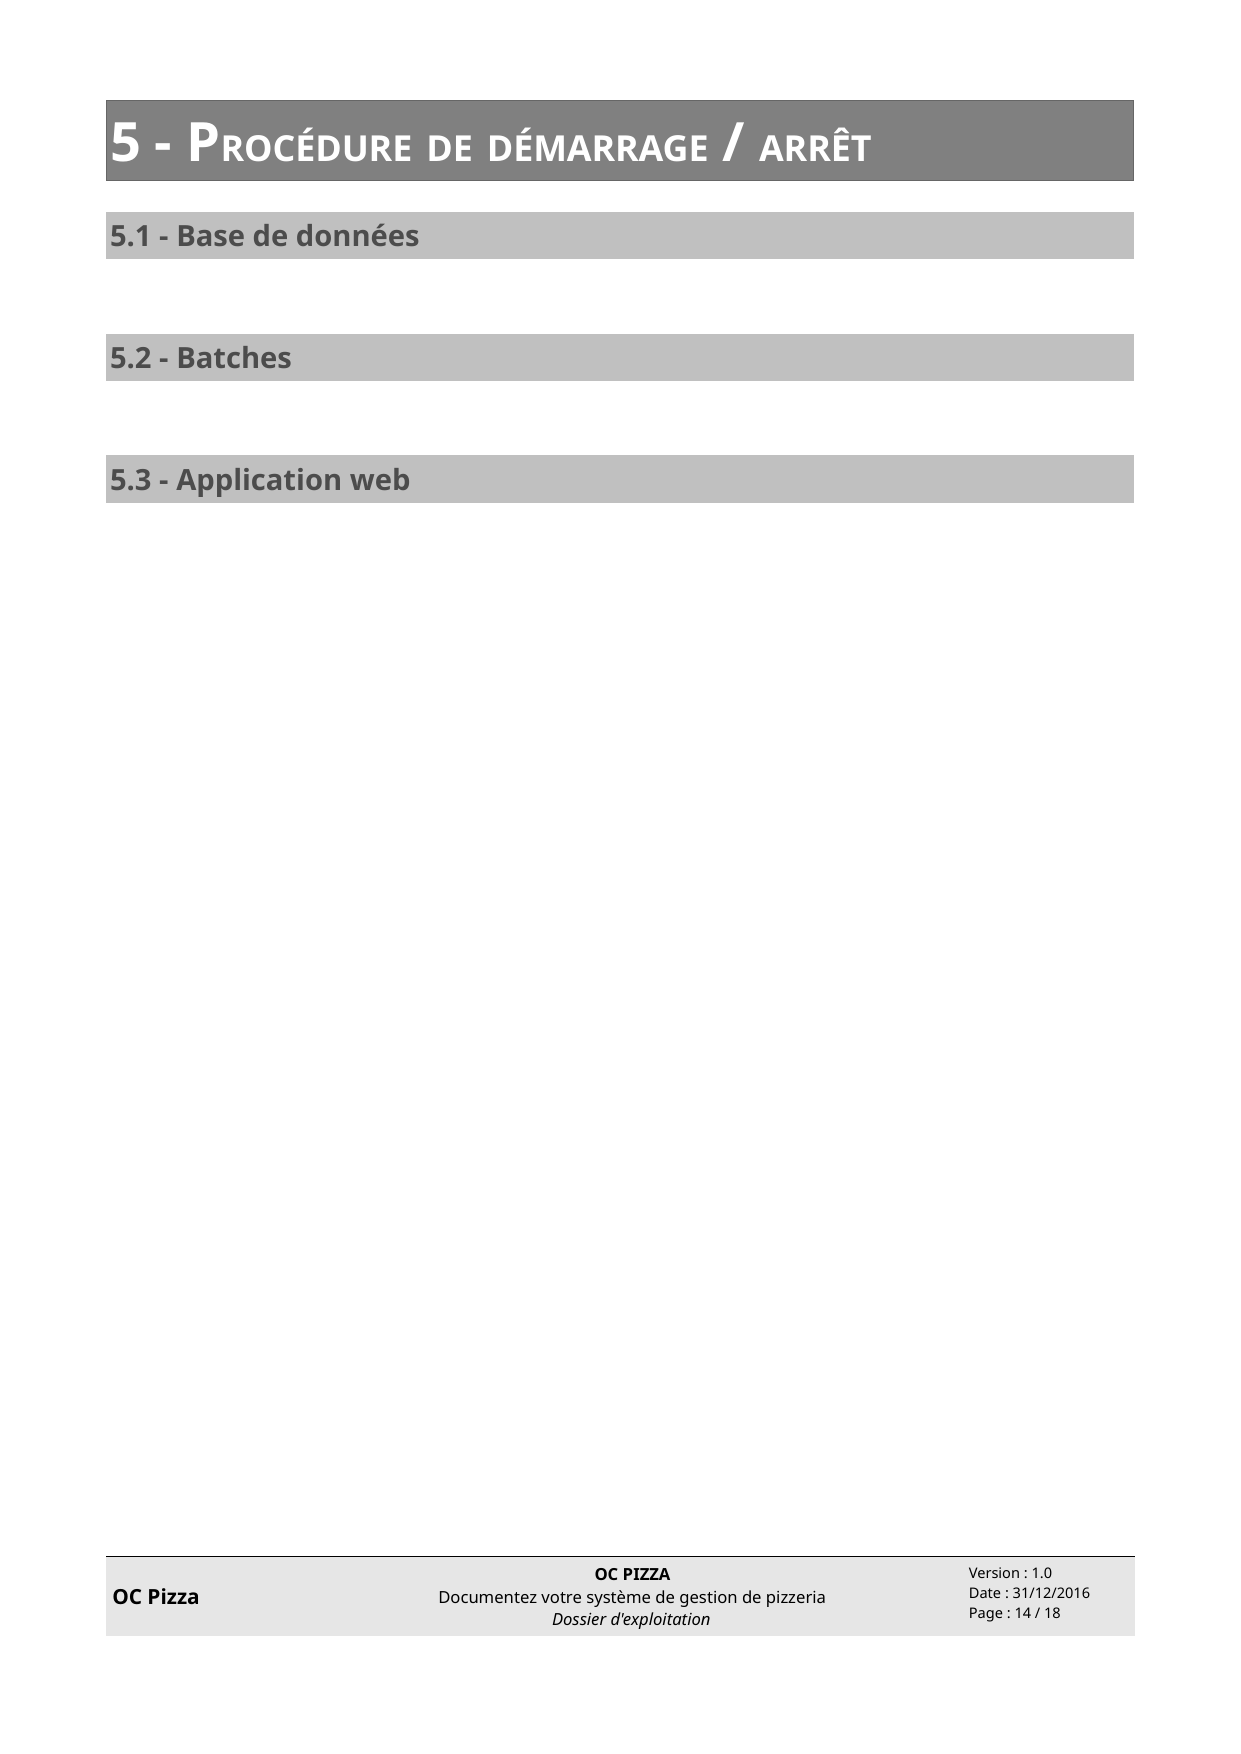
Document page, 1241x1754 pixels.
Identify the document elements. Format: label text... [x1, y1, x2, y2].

subtitle Application web [107, 456, 1133, 502]
subtitle Procédure de démarrage / arrêt [107, 101, 1133, 180]
subtitle Base de données [107, 213, 1133, 258]
subtitle Batches [107, 335, 1133, 380]
